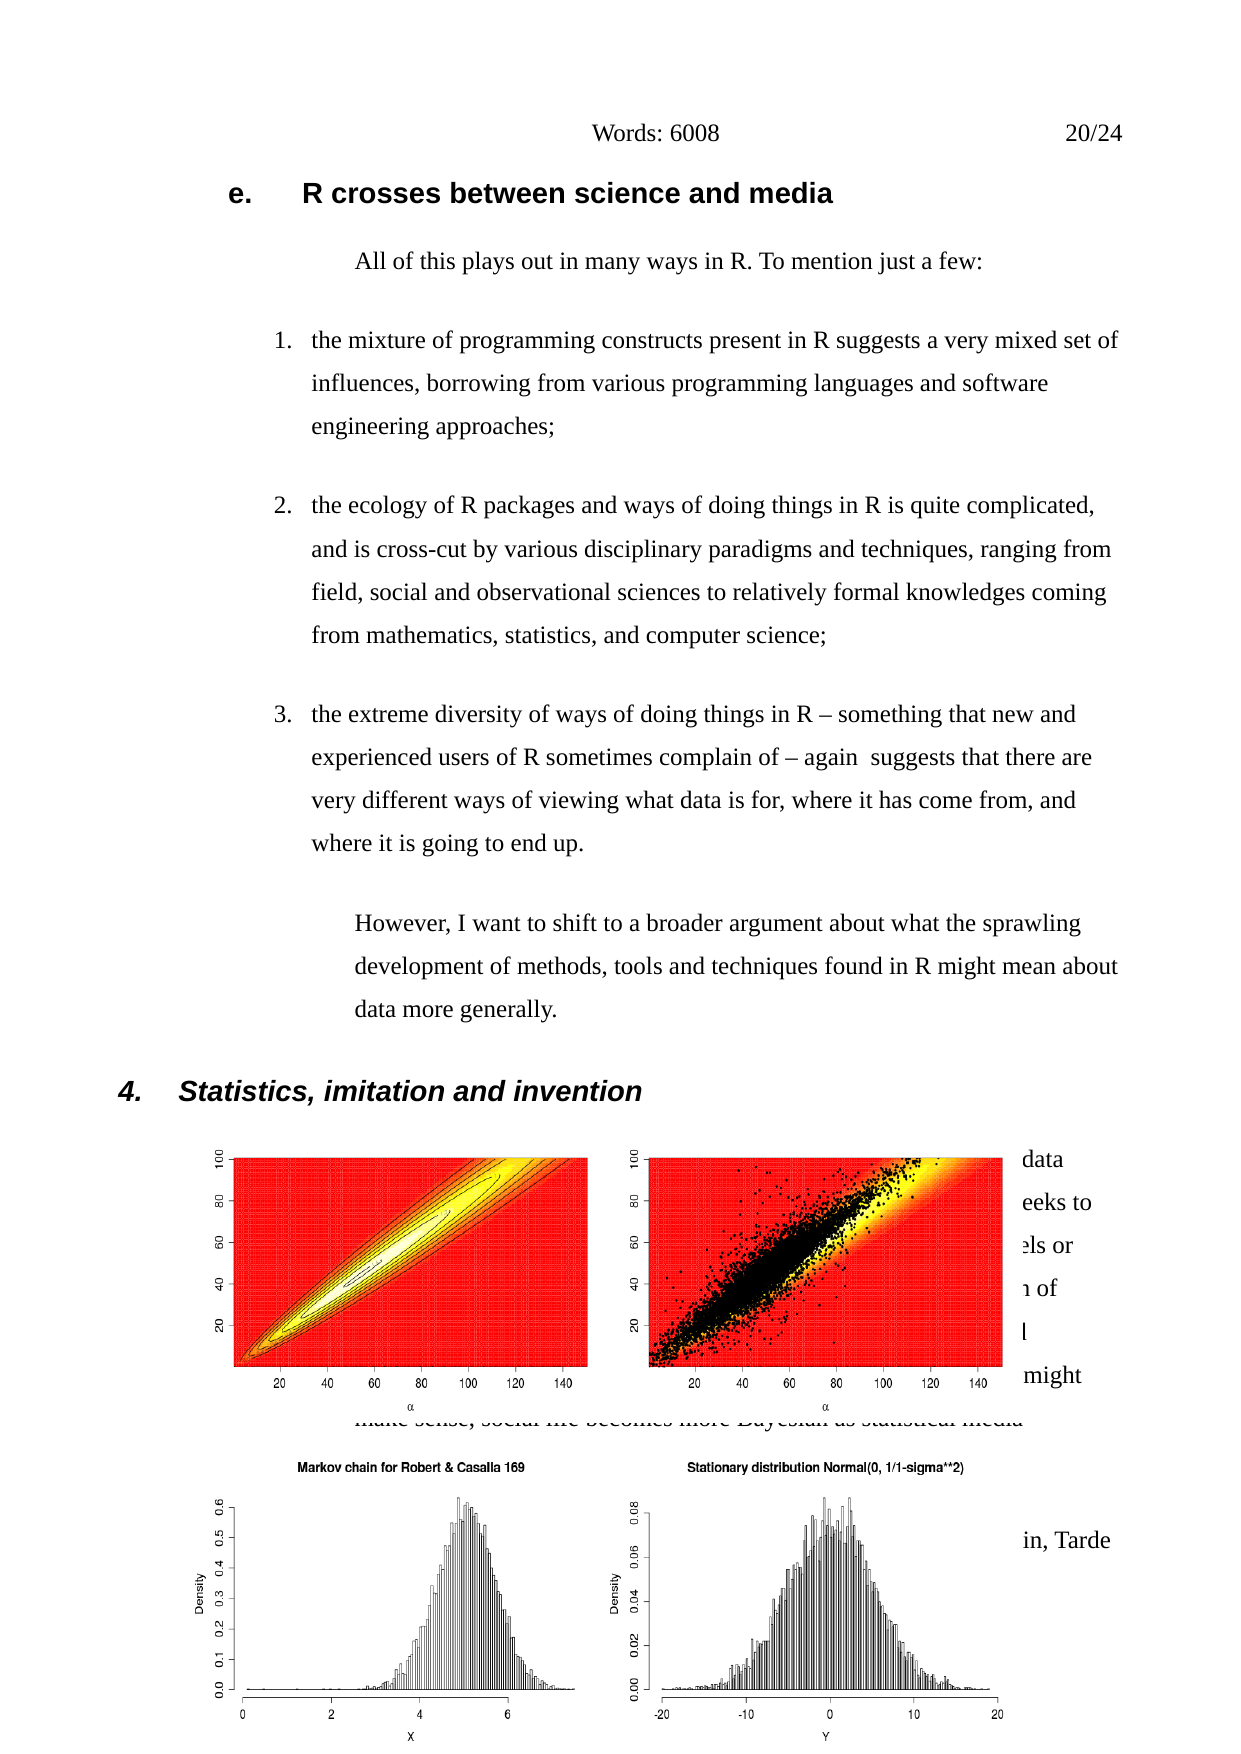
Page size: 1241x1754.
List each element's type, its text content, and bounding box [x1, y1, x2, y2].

list the mixture of programming constructs present in R suggests a very mixed set of influences, borrowing from various programming languages and software engineering approaches; [274, 325, 1122, 440]
picture [193, 1112, 1023, 1423]
subtitle Statistics, imitation and invention [118, 1074, 1122, 1108]
text All of this plays out in many ways in R. To mention just a few: [354, 246, 1122, 275]
list the extreme diversity of ways of doing things in R – something that new and experienced users of R sometimes complain of – again suggests that there are very different ways of viewing what data is for, where it has come from, and where it is going to end up. [274, 699, 1122, 857]
text If R is itself a way in which statistical modelling, data analytics or data visualisation is intensified, then R participates in the world that it seeks to know. Rather than R simply help in the accumulation of data, models or indices of change, it shapes that change. R modifies the distribution of statistical media by virtue of the way it joins existing statistical and graphical methods with new data. It is as if, to use a metaphor that might make sense, social life becomes more Bayesian as statistical media developes and spreads. [354, 1144, 1122, 1475]
subtitle R crosses between science and media [228, 176, 1122, 210]
text However, I want to shift to a broader argument about what the sprawling development of methods, tools and techniques found in R might mean about data more generally. [354, 908, 1122, 1023]
list the ecology of R packages and ways of doing things in R is quite complicated, and is cross-cut by various disciplinary paradigms and techniques, ranging from field, social and observational sciences to relatively formal knowledges coming from mathematics, statistics, and computer science; [274, 491, 1122, 649]
text The question then is what kind of change do we want from R? Again, Tarde offers a useful taking stock of what data can do. He writes: [1023, 1525, 1122, 1597]
picture [193, 1444, 1023, 1754]
